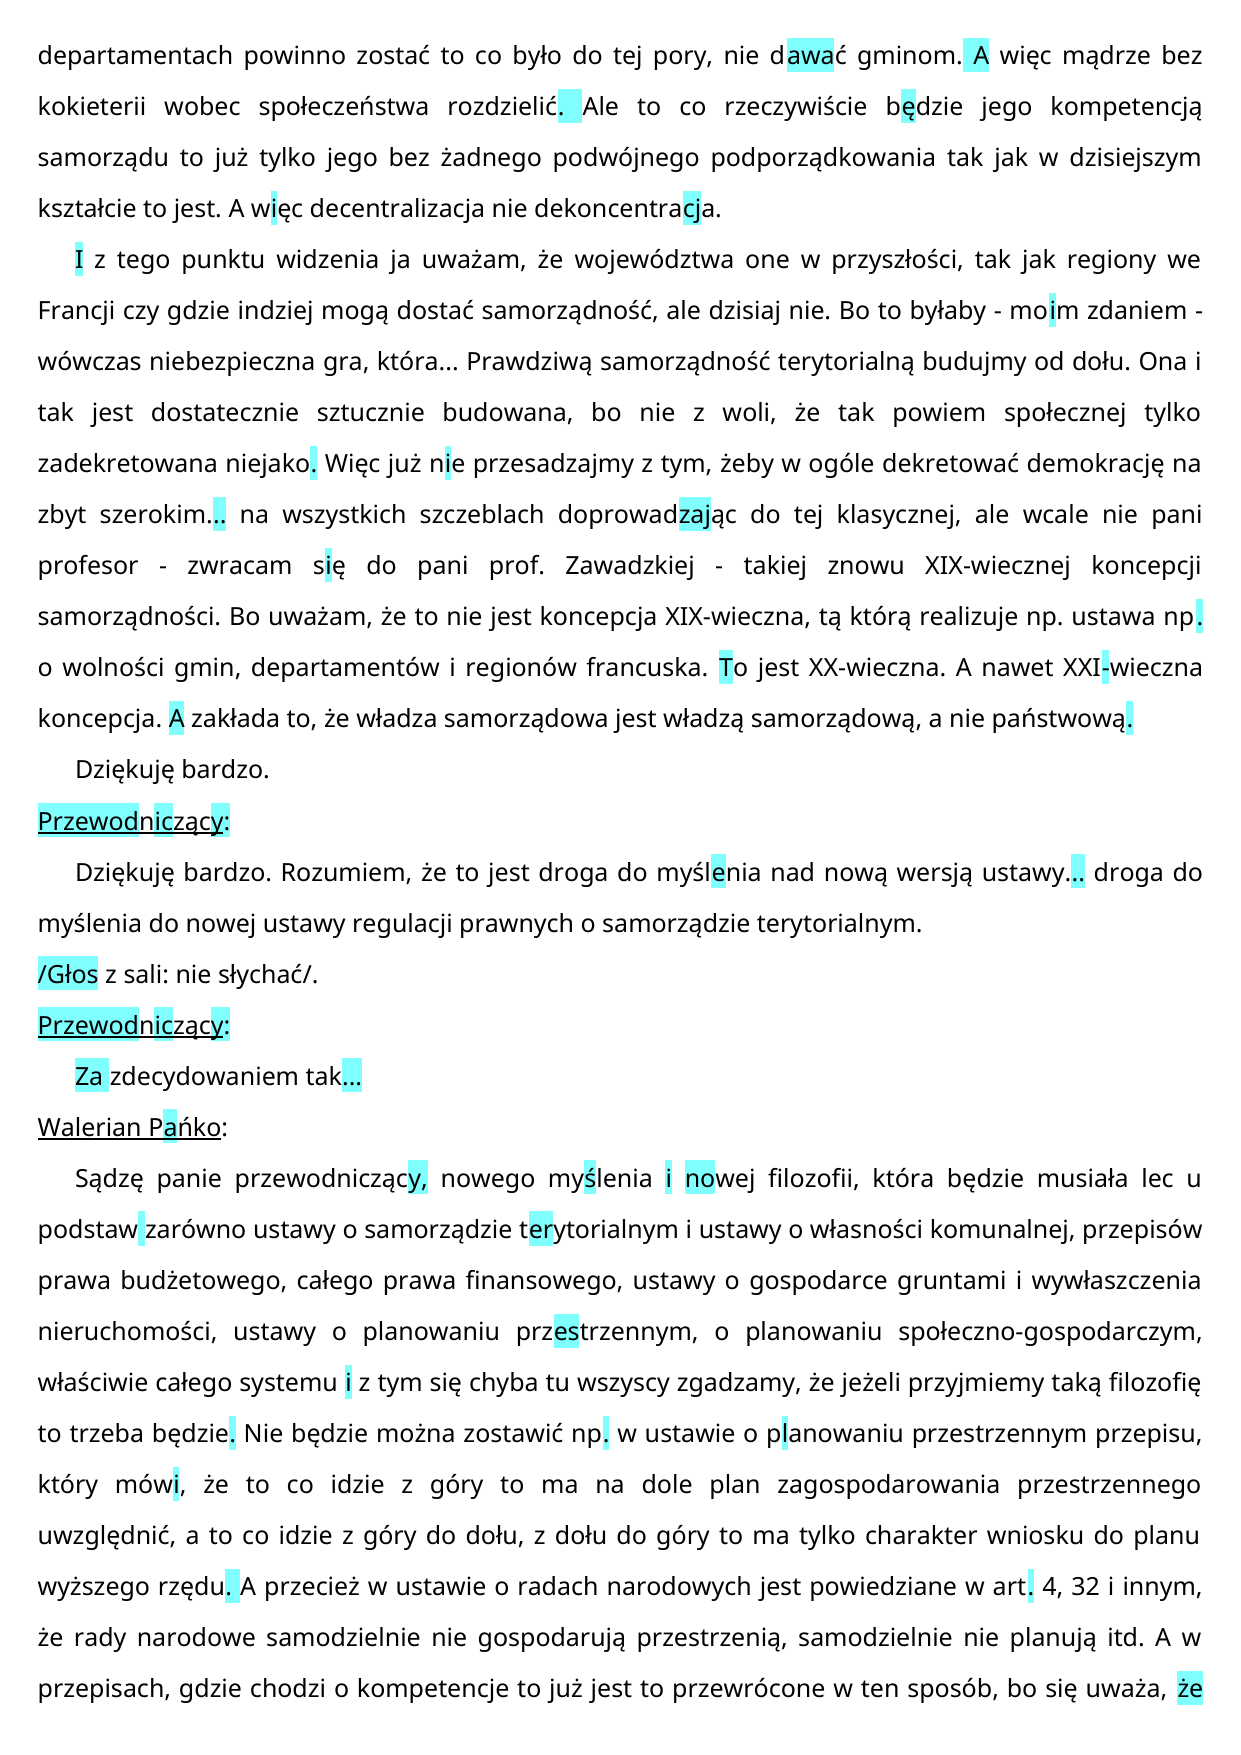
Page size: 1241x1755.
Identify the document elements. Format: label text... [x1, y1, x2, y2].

text Sądzę panie przewodniczący, nowego myślenia i nowej filozofii, która będzie musiała lec u podstaw zarówno ustawy o samorządzie terytorialnym i ustawy o własności komunalnej, przepisów prawa budżetowego, całego prawa finansowego, ustawy o gospodarce gruntami i wywłaszczenia nieruchomości, ustawy o planowaniu przestrzennym, o planowaniu społeczno-gospodarczym, właściwie całego systemu i z tym się chyba tu wszyscy zgadzamy, że jeżeli przyjmiemy taką filozofię to trzeba będzie. Nie będzie można zostawić np. w ustawie o planowaniu przestrzennym przepisu, który mówi, że to co idzie z góry to ma na dole plan zagospodarowania przestrzennego uwzględnić, a to co idzie z góry do dołu, z dołu do góry to ma tylko charakter wniosku do planu wyższego rzędu. A przecież w ustawie o radach narodowych jest powiedziane w art. 4, 32 i innym, że rady narodowe samodzielnie nie gospodarują przestrzenią, samodzielnie nie planują itd. A w przepisach, gdzie chodzi o kompetencje to już jest to przewrócone w ten sposób, bo się uważa, że [37, 1160, 1203, 1705]
text Przewodniczący: [37, 1007, 1203, 1041]
text departamentach powinno zostać to co było do tej pory, nie dawać gminom. A więc mądrze bez kokieterii wobec społeczeństwa rozdzielić. Ale to co rzeczywiście będzie jego kompetencją samorządu to już tylko jego bez żadnego podwójnego podporządkowania tak jak w dzisiejszym kształcie to jest. A więc decentralizacja nie dekoncentracja. [37, 37, 1203, 225]
text Dziękuję bardzo. [37, 752, 1203, 786]
text Dziękuję bardzo. Rozumiem, że to jest droga do myślenia nad nową wersją ustawy... droga do myślenia do nowej ustawy regulacji prawnych o samorządzie terytorialnym. [37, 854, 1203, 939]
text /Głos z sali: nie słychać/. [37, 956, 1203, 990]
text Walerian Pańko: [37, 1109, 1203, 1143]
text Przewodniczący: [37, 803, 1203, 837]
text I z tego punktu widzenia ja uważam, że województwa one w przyszłości, tak jak regiony we Francji czy gdzie indziej mogą dostać samorządność, ale dzisiaj nie. Bo to byłaby - moim zdaniem - wówczas niebezpieczna gra, która... Prawdziwą samorządność terytorialną budujmy od dołu. Ona i tak jest dostatecznie sztucznie budowana, bo nie z woli, że tak powiem społecznej tylko zadekretowana niejako. Więc już nie przesadzajmy z tym, żeby w ogóle dekretować demokrację na zbyt szerokim... na wszystkich szczeblach doprowadzając do tej klasycznej, ale wcale nie pani profesor - zwracam się do pani prof. Zawadzkiej - takiej znowu XIX-wiecznej koncepcji samorządności. Bo uważam, że to nie jest koncepcja XIX-wieczna, tą którą realizuje np. ustawa np. o wolności gmin, departamentów i regionów francuska. To jest XX-wieczna. A nawet XXI-wieczna koncepcja. A zakłada to, że władza samorządowa jest władzą samorządową, a nie państwową. [37, 242, 1203, 735]
text Za zdecydowaniem tak... [37, 1058, 1203, 1092]
